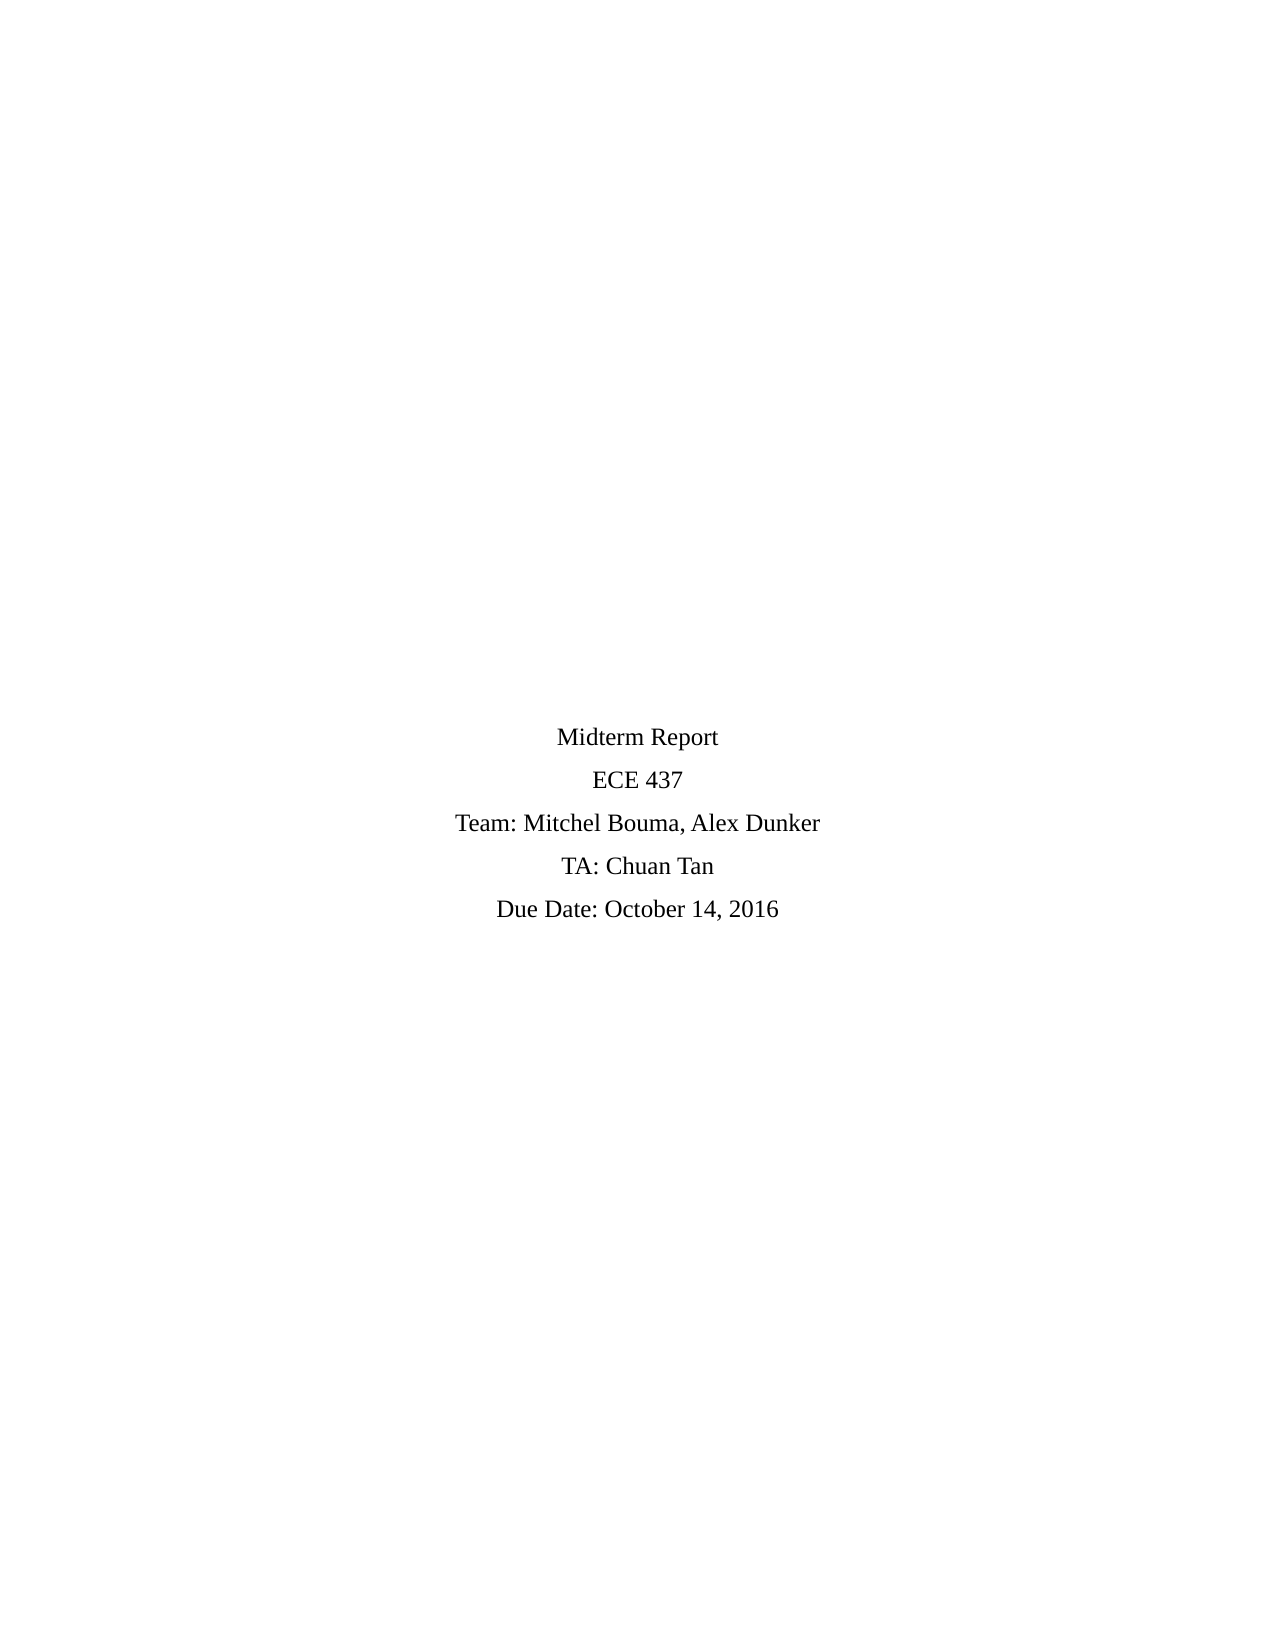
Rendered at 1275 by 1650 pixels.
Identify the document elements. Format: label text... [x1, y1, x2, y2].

text TA: Chuan Tan [118, 851, 1157, 880]
text Due Date: October 14, 2016 [118, 894, 1157, 923]
text ECE 437 [118, 765, 1157, 794]
text Team: Mitchel Bouma, Alex Dunker [118, 808, 1157, 837]
text Midterm Report [118, 722, 1157, 751]
